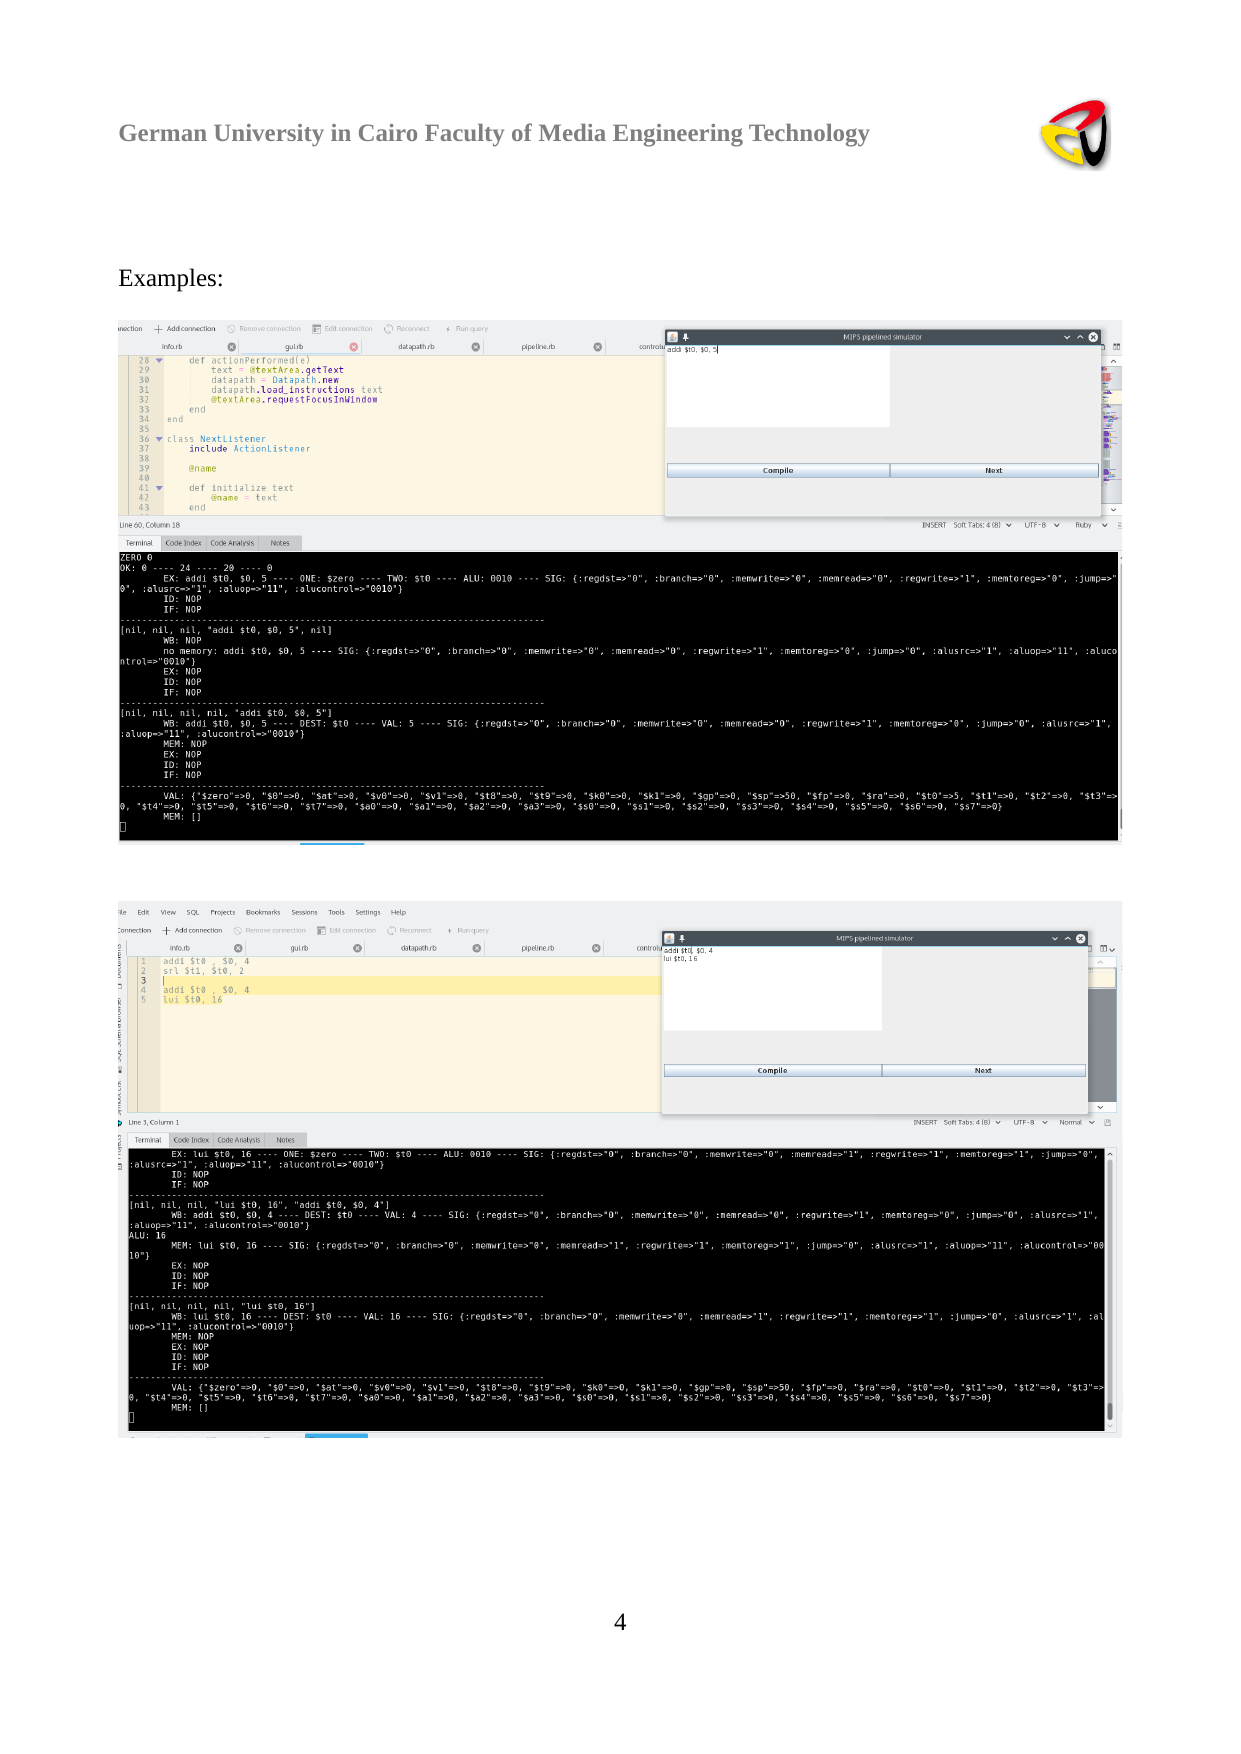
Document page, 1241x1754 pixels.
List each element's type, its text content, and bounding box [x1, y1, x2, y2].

text Examples: [118, 263, 1122, 291]
picture [118, 320, 1123, 845]
picture [118, 901, 1123, 1438]
picture [1038, 97, 1112, 171]
